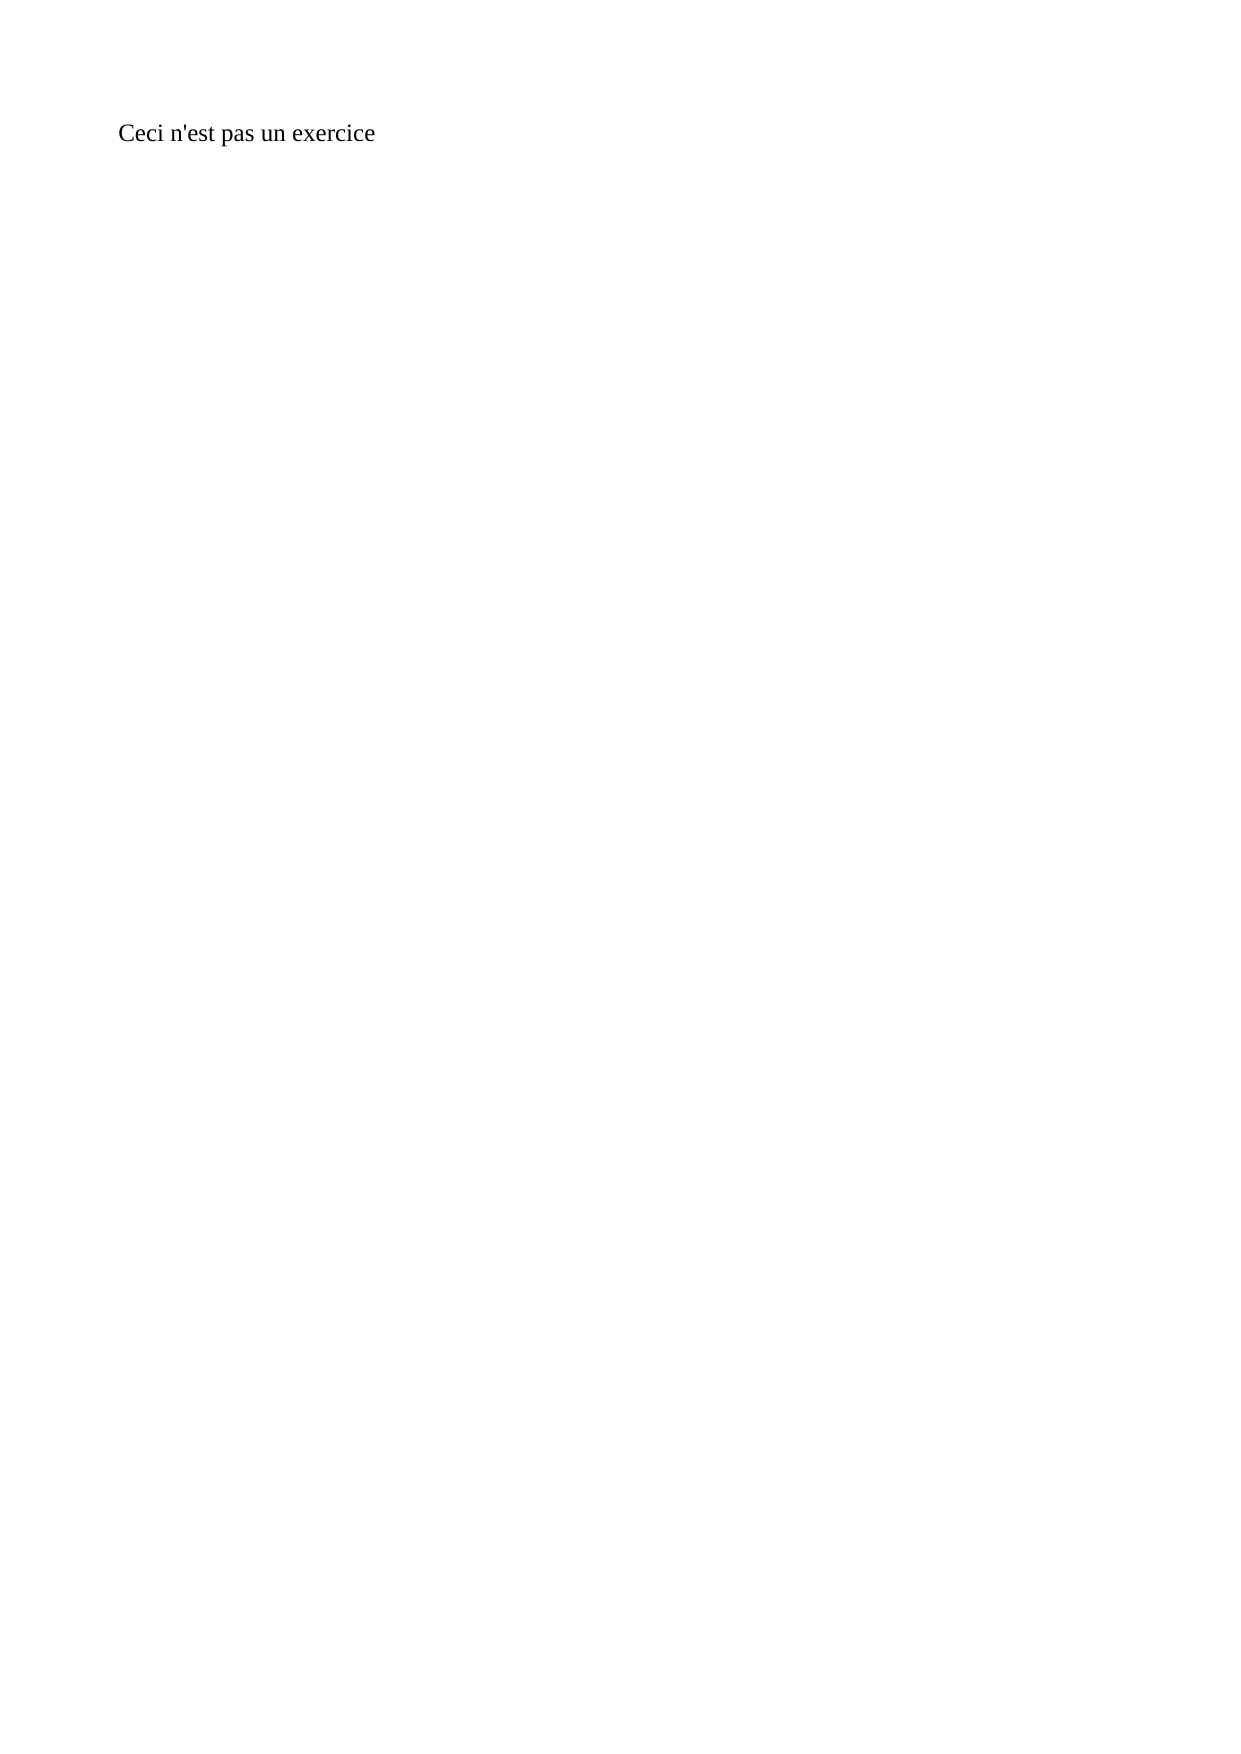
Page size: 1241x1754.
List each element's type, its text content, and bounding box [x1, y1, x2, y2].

text Ceci n'est pas un exercice [118, 118, 1122, 147]
